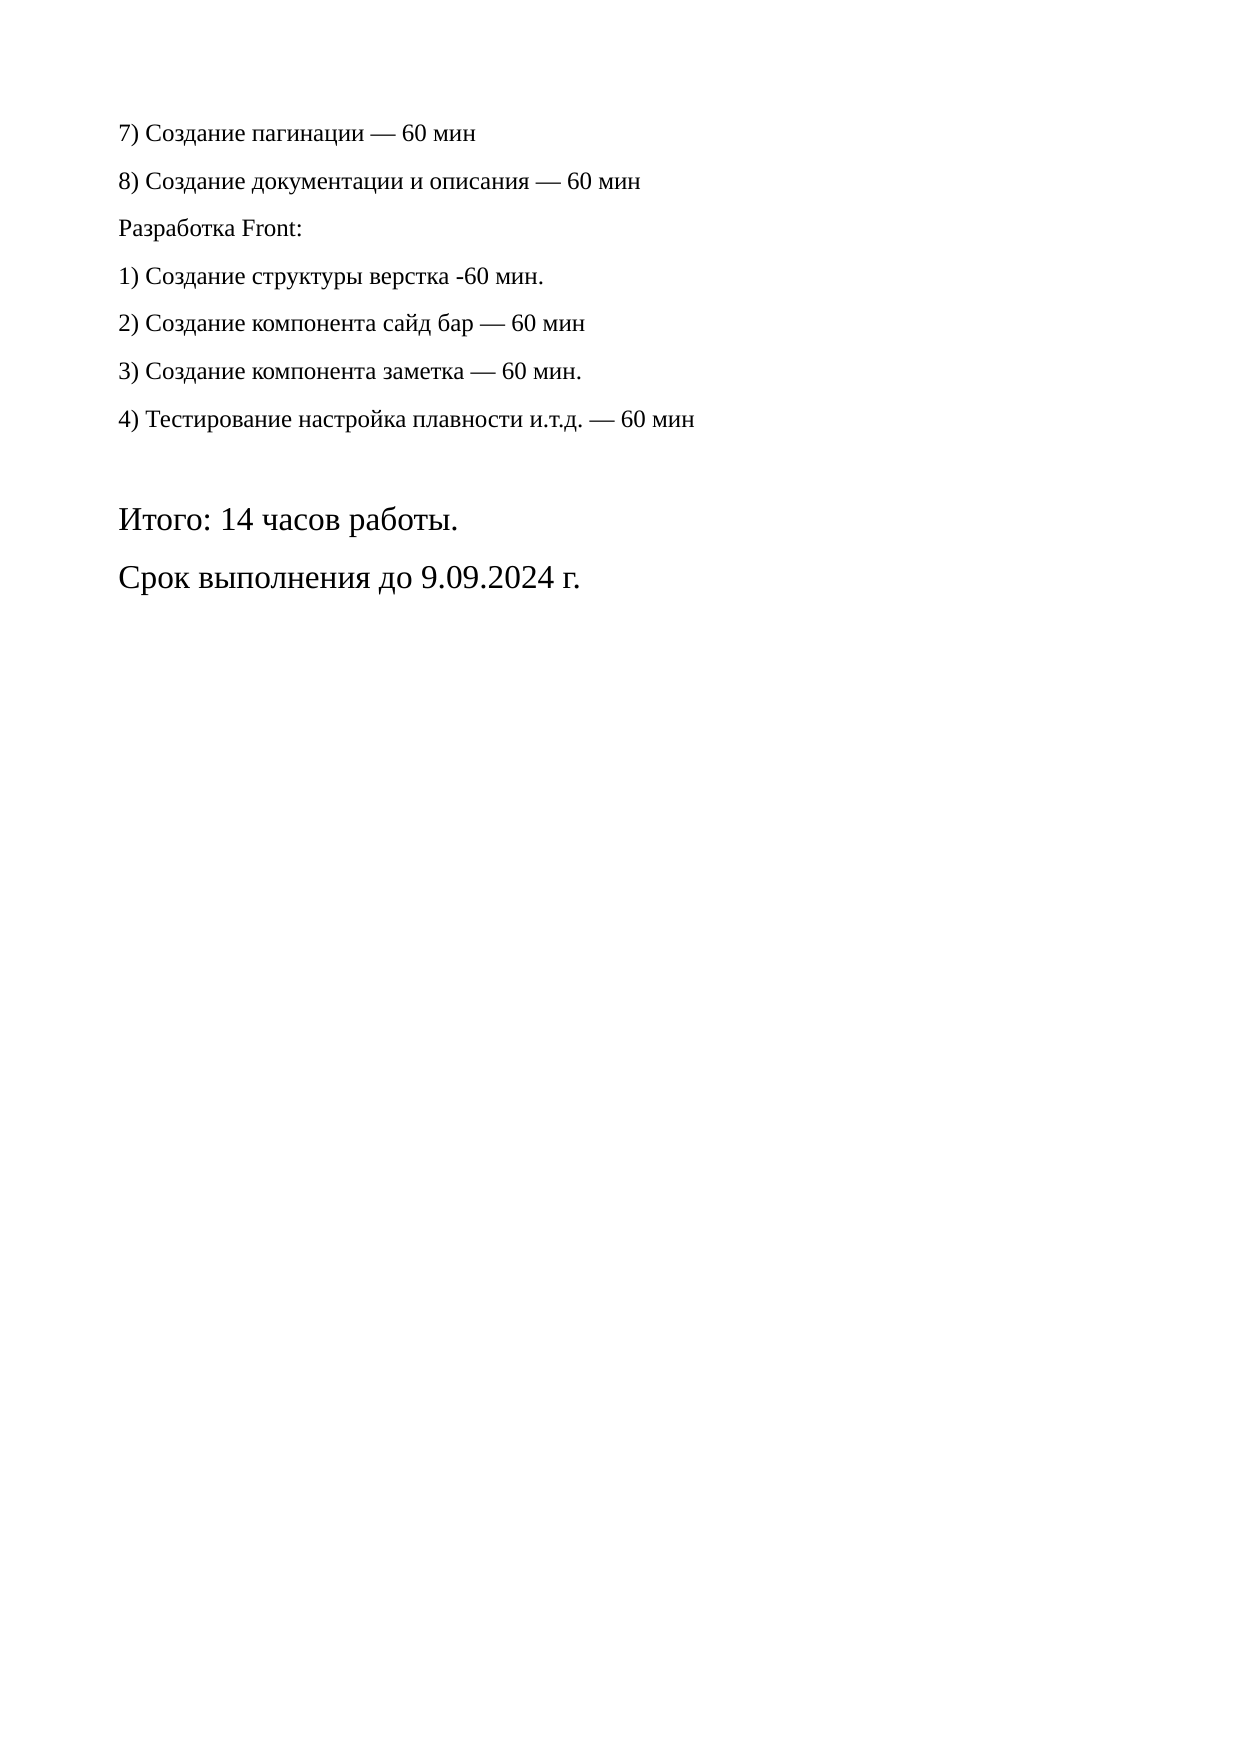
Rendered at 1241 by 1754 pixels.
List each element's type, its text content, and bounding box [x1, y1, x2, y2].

text 7) Создание пагинации — 60 мин [118, 118, 1122, 147]
text Срок выполнения до 9.09.2024 г. [118, 558, 1122, 596]
text 1) Создание структуры верстка -60 мин. [118, 261, 1122, 290]
text 2) Создание компонента сайд бар — 60 мин [118, 308, 1122, 337]
text 8) Создание документации и описания — 60 мин [118, 166, 1122, 194]
text Разработка Front: [118, 213, 1122, 242]
text 3) Создание компонента заметка — 60 мин. [118, 356, 1122, 385]
text Итого: 14 часов работы. [118, 499, 1122, 537]
text 4) Тестирование настройка плавности и.т.д. — 60 мин [118, 404, 1122, 432]
